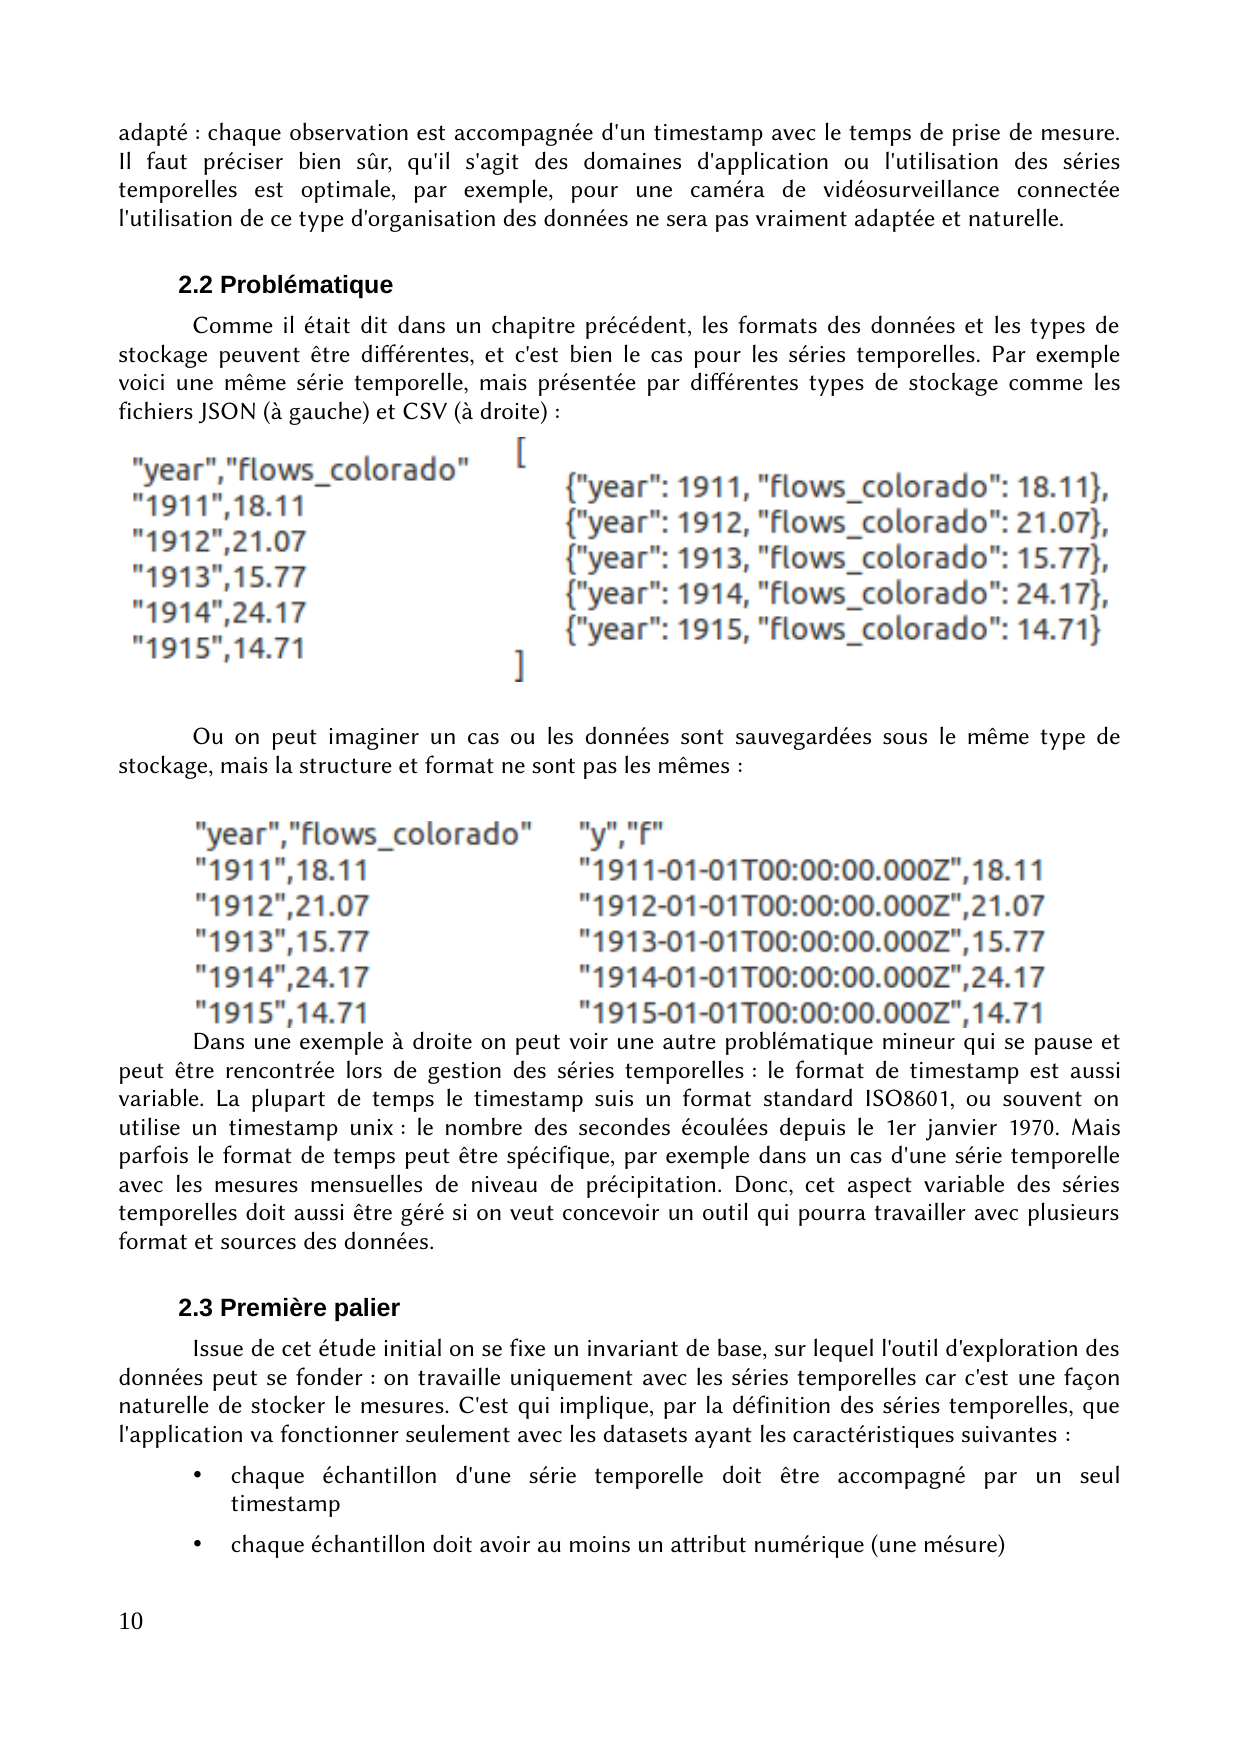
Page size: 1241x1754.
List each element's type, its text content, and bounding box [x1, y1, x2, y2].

picture [132, 437, 1108, 682]
subtitle Problématique [118, 270, 1122, 298]
text Dans une exemple à droite on peut voir une autre problématique mineur qui se pause et peut être rencontrée lors de gestion des séries temporelles : le format de timestamp est aussi variable. La plupart de temps le timestamp suis un format standard ISO8601, ou souvent on utilise un timestamp unix : le nombre des secondes écoulées depuis le 1er janvier 1970. Mais parfois le format de temps peut être spécifique, par exemple dans un cas d'une série temporelle avec les mesures mensuelles de niveau de précipitation. Donc, cet aspect variable des séries temporelles doit aussi être géré si on veut concevoir un outil qui pourra travailler avec plusieurs format et sources des données. [118, 833, 1122, 1256]
text Comme il était dit dans un chapitre précédent, les formats des données et les types de stockage peuvent être différentes, et c'est bien le cas pour les séries temporelles. Par exemple voici une même série temporelle, mais présentée par différentes types de stockage comme les fichiers JSON (à gauche) et CSV (à droite) : [118, 311, 1122, 425]
picture [195, 821, 1045, 1028]
list chaque échantillon doit avoir au moins un attribut numérique (une mésure) [193, 1531, 1122, 1559]
list chaque échantillon d'une série temporelle doit être accompagné par un seul timestamp [193, 1461, 1122, 1518]
subtitle Première palier [118, 1293, 1122, 1322]
text Issue de cet étude initial on se fixe un invariant de base, sur lequel l'outil d'exploration des données peut se fonder : on travaille uniquement avec les séries temporelles car c'est une façon naturelle de stocker le mesures. C'est qui implique, par la définition des séries temporelles, que l'application va fonctionner seulement avec les datasets ayant les caractéristiques suivantes : [118, 1334, 1122, 1448]
text Ou on peut imaginer un cas ou les données sont sauvegardées sous le même type de stockage, mais la structure et format ne sont pas les mêmes : [118, 722, 1122, 779]
text adapté : chaque observation est accompagnée d'un timestamp avec le temps de prise de mesure. Il faut préciser bien sûr, qu'il s'agit des domaines d'application ou l'utilisation des séries temporelles est optimale, par exemple, pour une caméra de vidéosurveillance connectée l'utilisation de ce type d'organisation des données ne sera pas vraiment adaptée et naturelle. [118, 118, 1122, 232]
